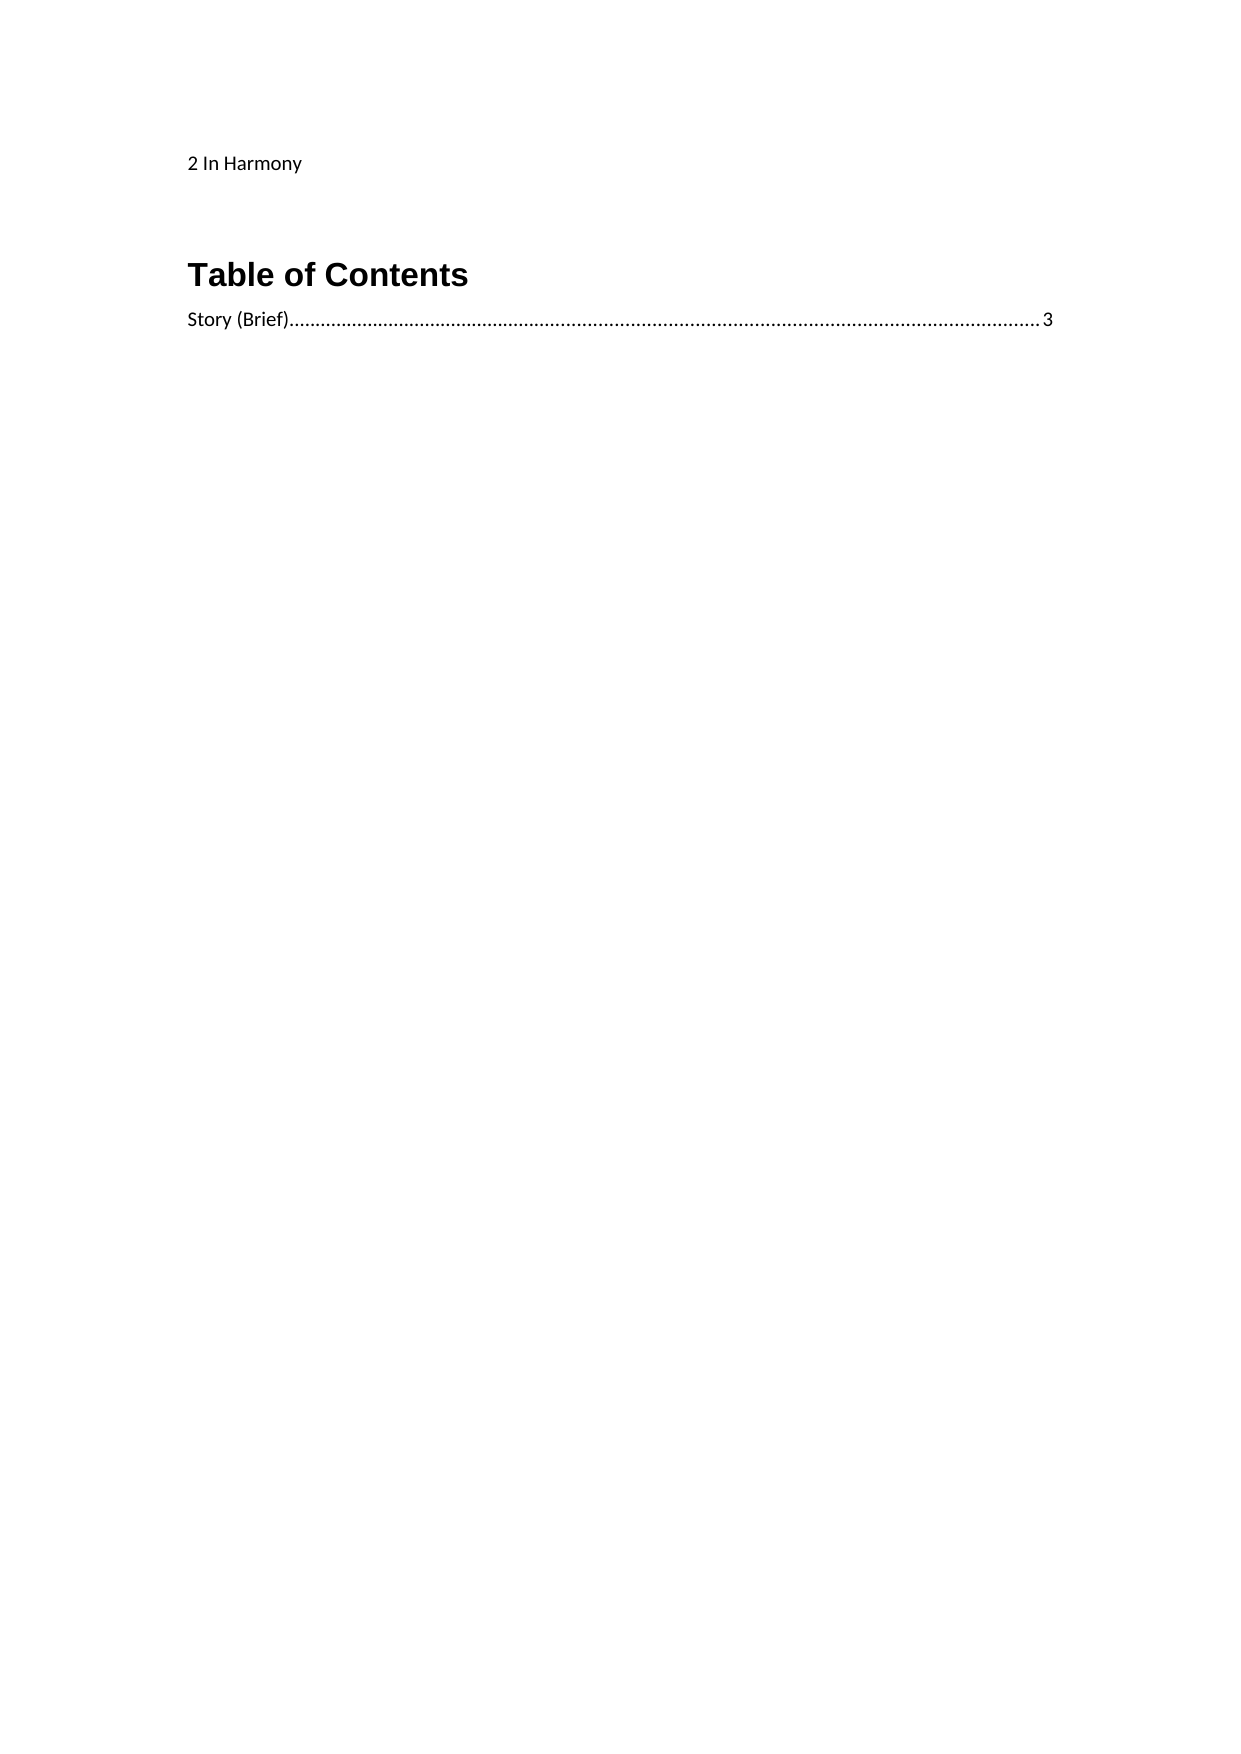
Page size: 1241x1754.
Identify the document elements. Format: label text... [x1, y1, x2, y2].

subtitle Table of Contents [187, 255, 1053, 294]
text Story (Brief) 3 [187, 306, 1053, 332]
